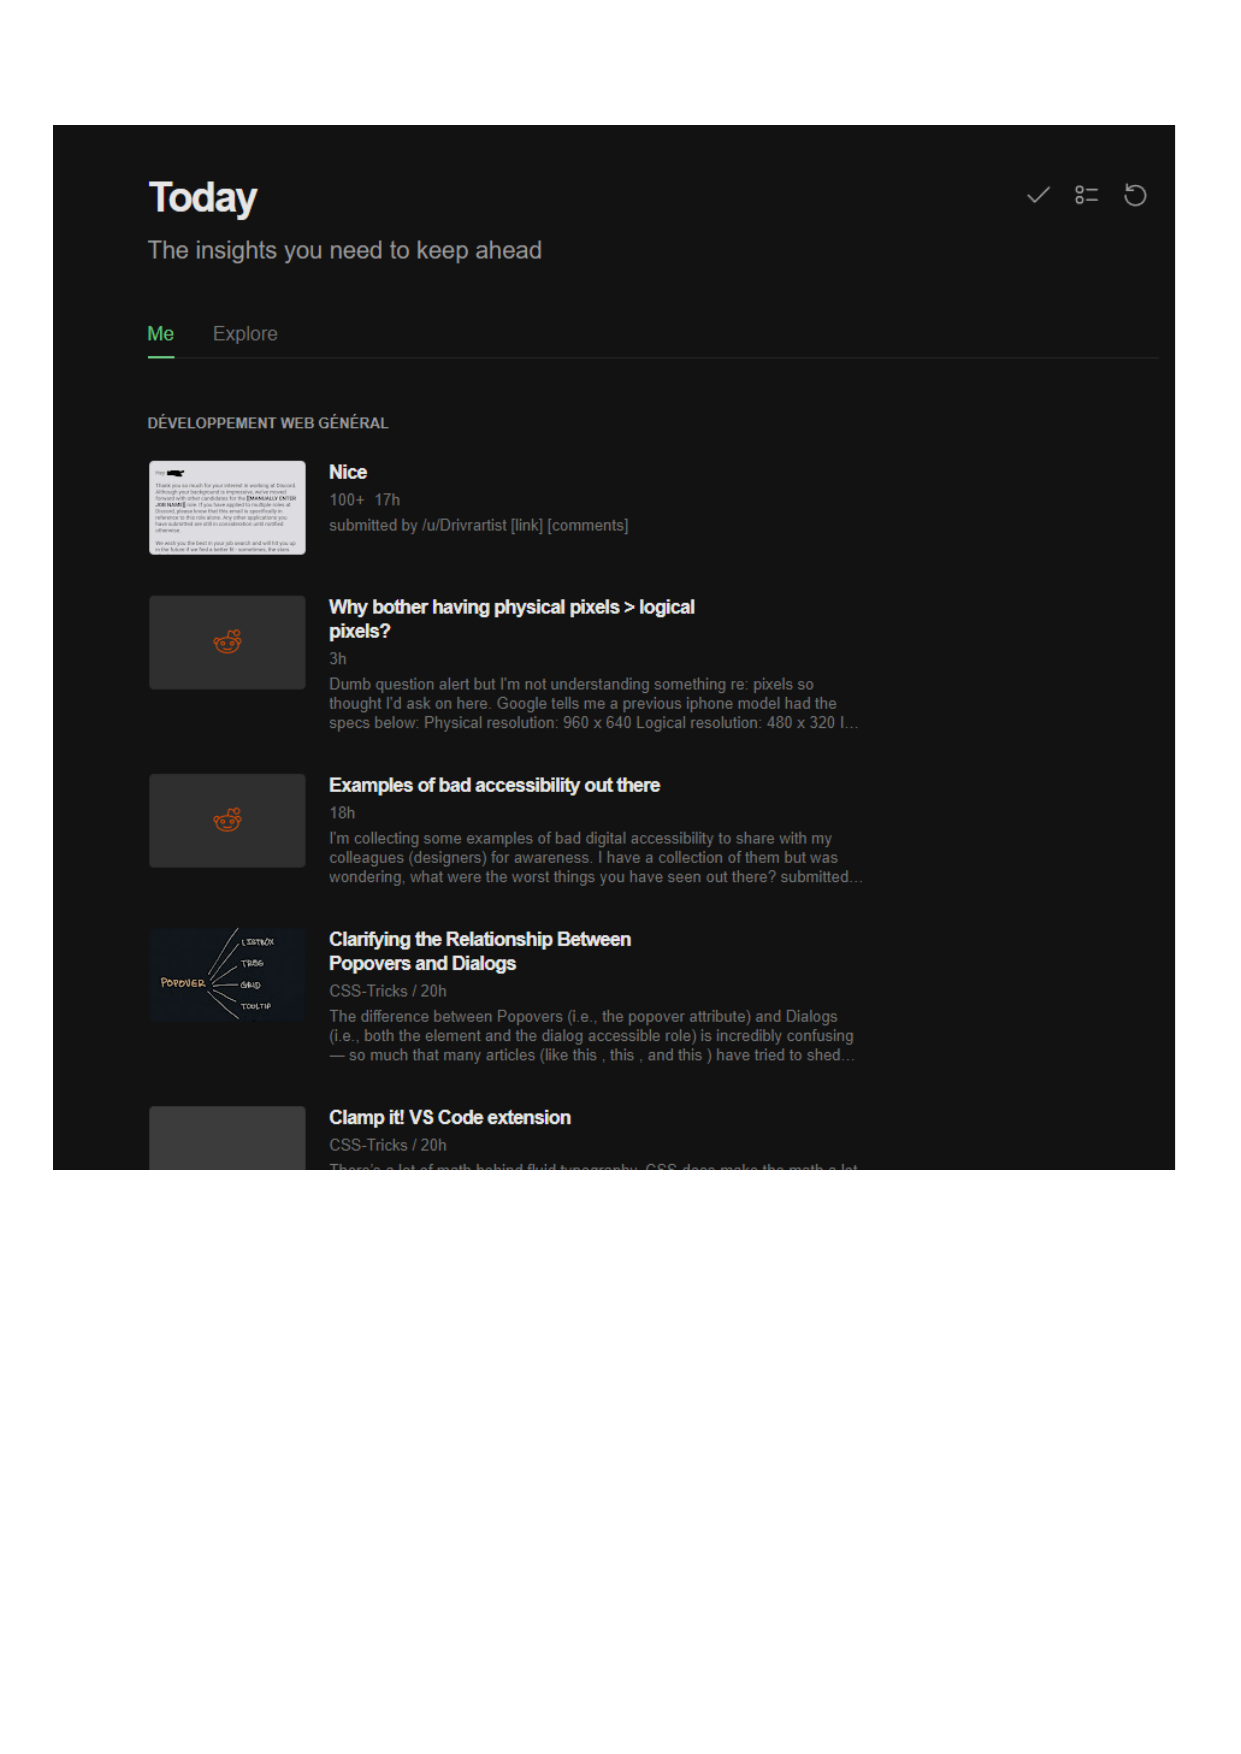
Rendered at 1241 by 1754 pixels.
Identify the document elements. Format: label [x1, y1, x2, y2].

picture [53, 125, 1176, 1170]
